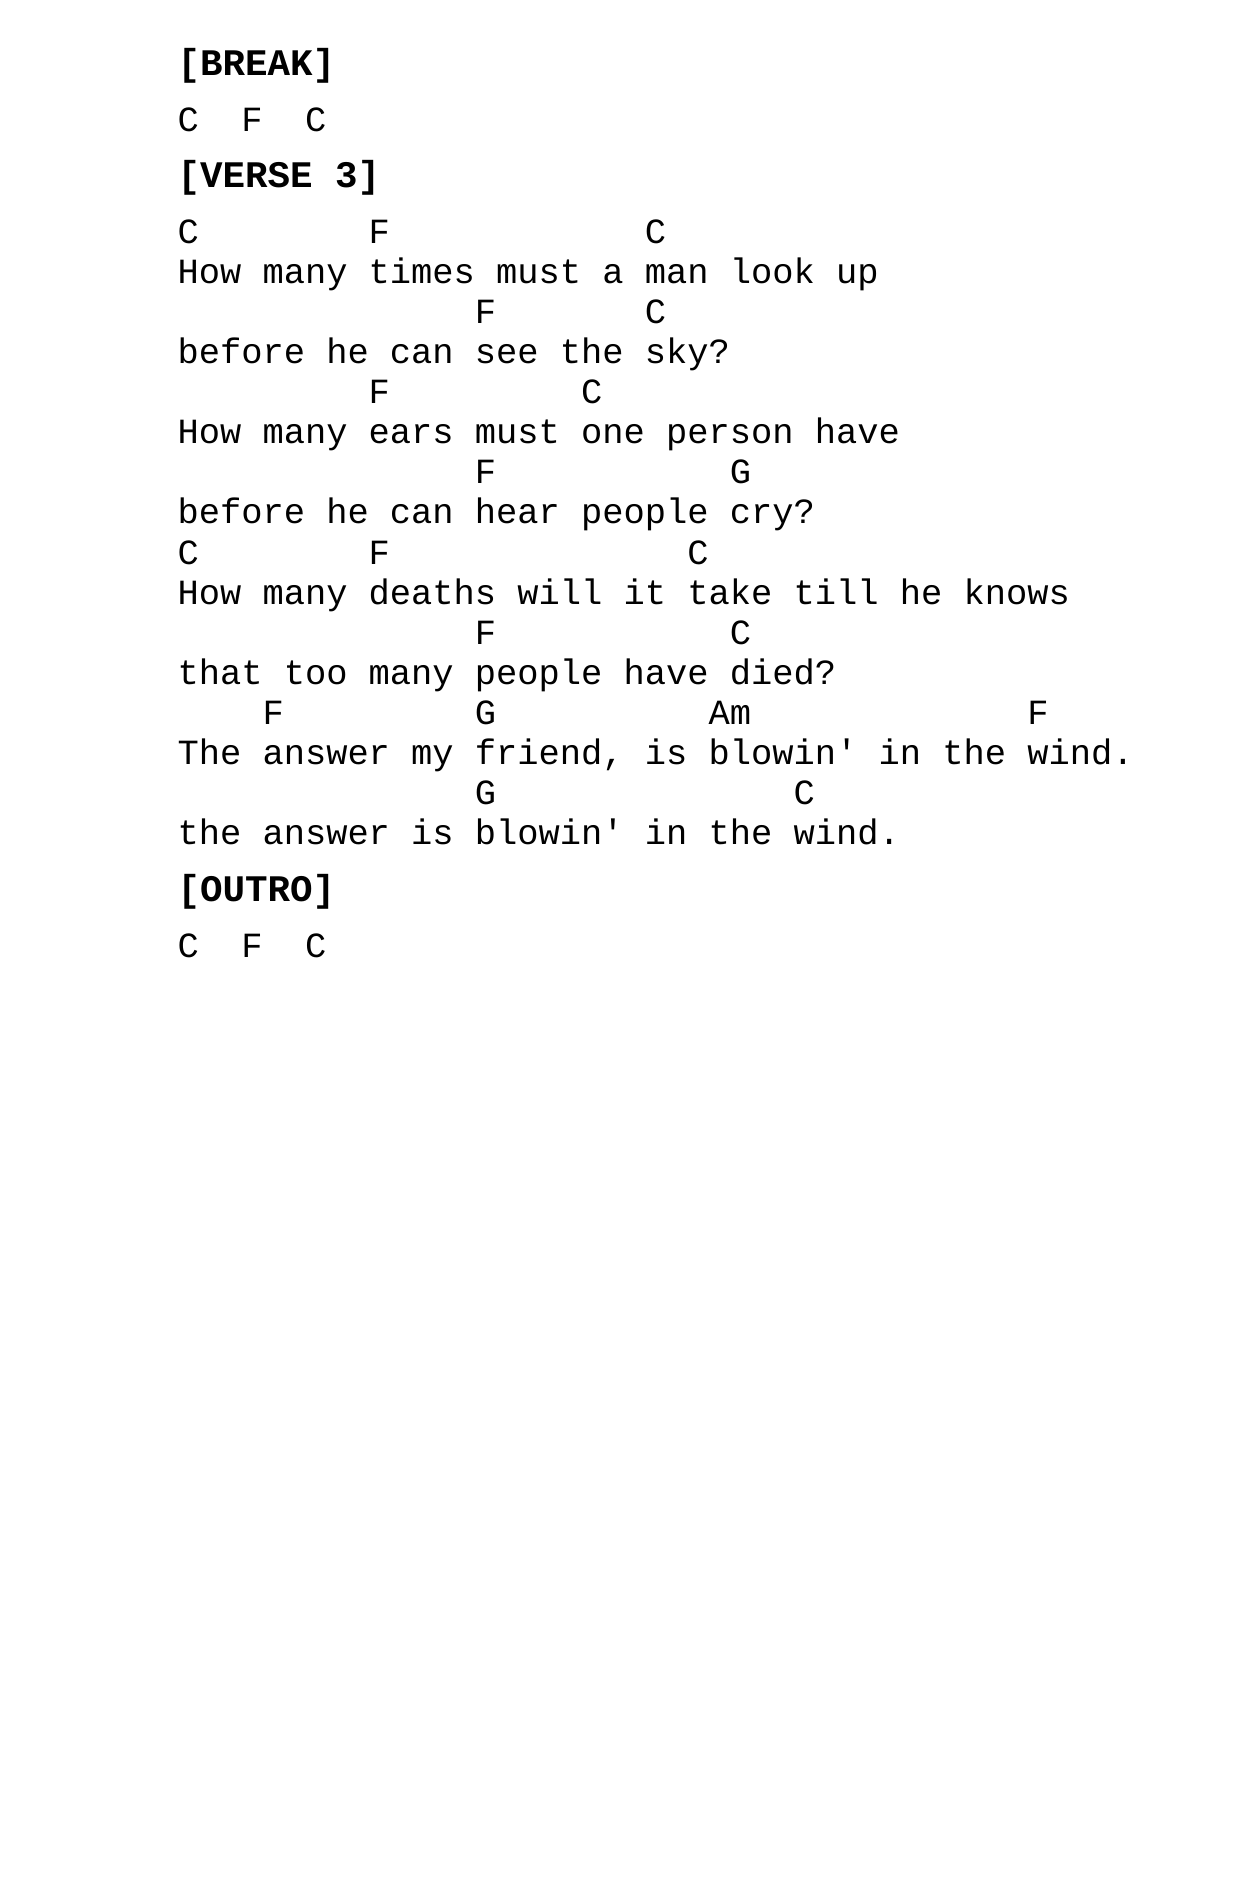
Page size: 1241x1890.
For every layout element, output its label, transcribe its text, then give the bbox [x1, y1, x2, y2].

text C F C [177, 102, 1196, 142]
text F G [177, 454, 1196, 494]
text G C [177, 775, 1196, 815]
text that too many people have died? [177, 655, 1196, 695]
text F C [177, 374, 1196, 414]
text before he can hear people cry? [177, 494, 1196, 534]
subtitle [OUTRO] [177, 870, 1196, 913]
text F C [177, 294, 1196, 334]
text How many times must a man look up [177, 254, 1196, 294]
text before he can see the sky? [177, 334, 1196, 374]
text F C [177, 615, 1196, 655]
text C F C [177, 214, 1196, 254]
text C F C [177, 927, 1196, 968]
text C F C [177, 534, 1196, 575]
text the answer is blowin' in the wind. [177, 815, 1196, 855]
text The answer my friend, is blowin' in the wind. [177, 735, 1196, 775]
subtitle [BREAK] [177, 44, 1196, 87]
text How many deaths will it take till he knows [177, 575, 1196, 615]
text How many ears must one person have [177, 414, 1196, 454]
subtitle [VERSE 3] [177, 156, 1196, 199]
text F G Am F [177, 695, 1196, 735]
